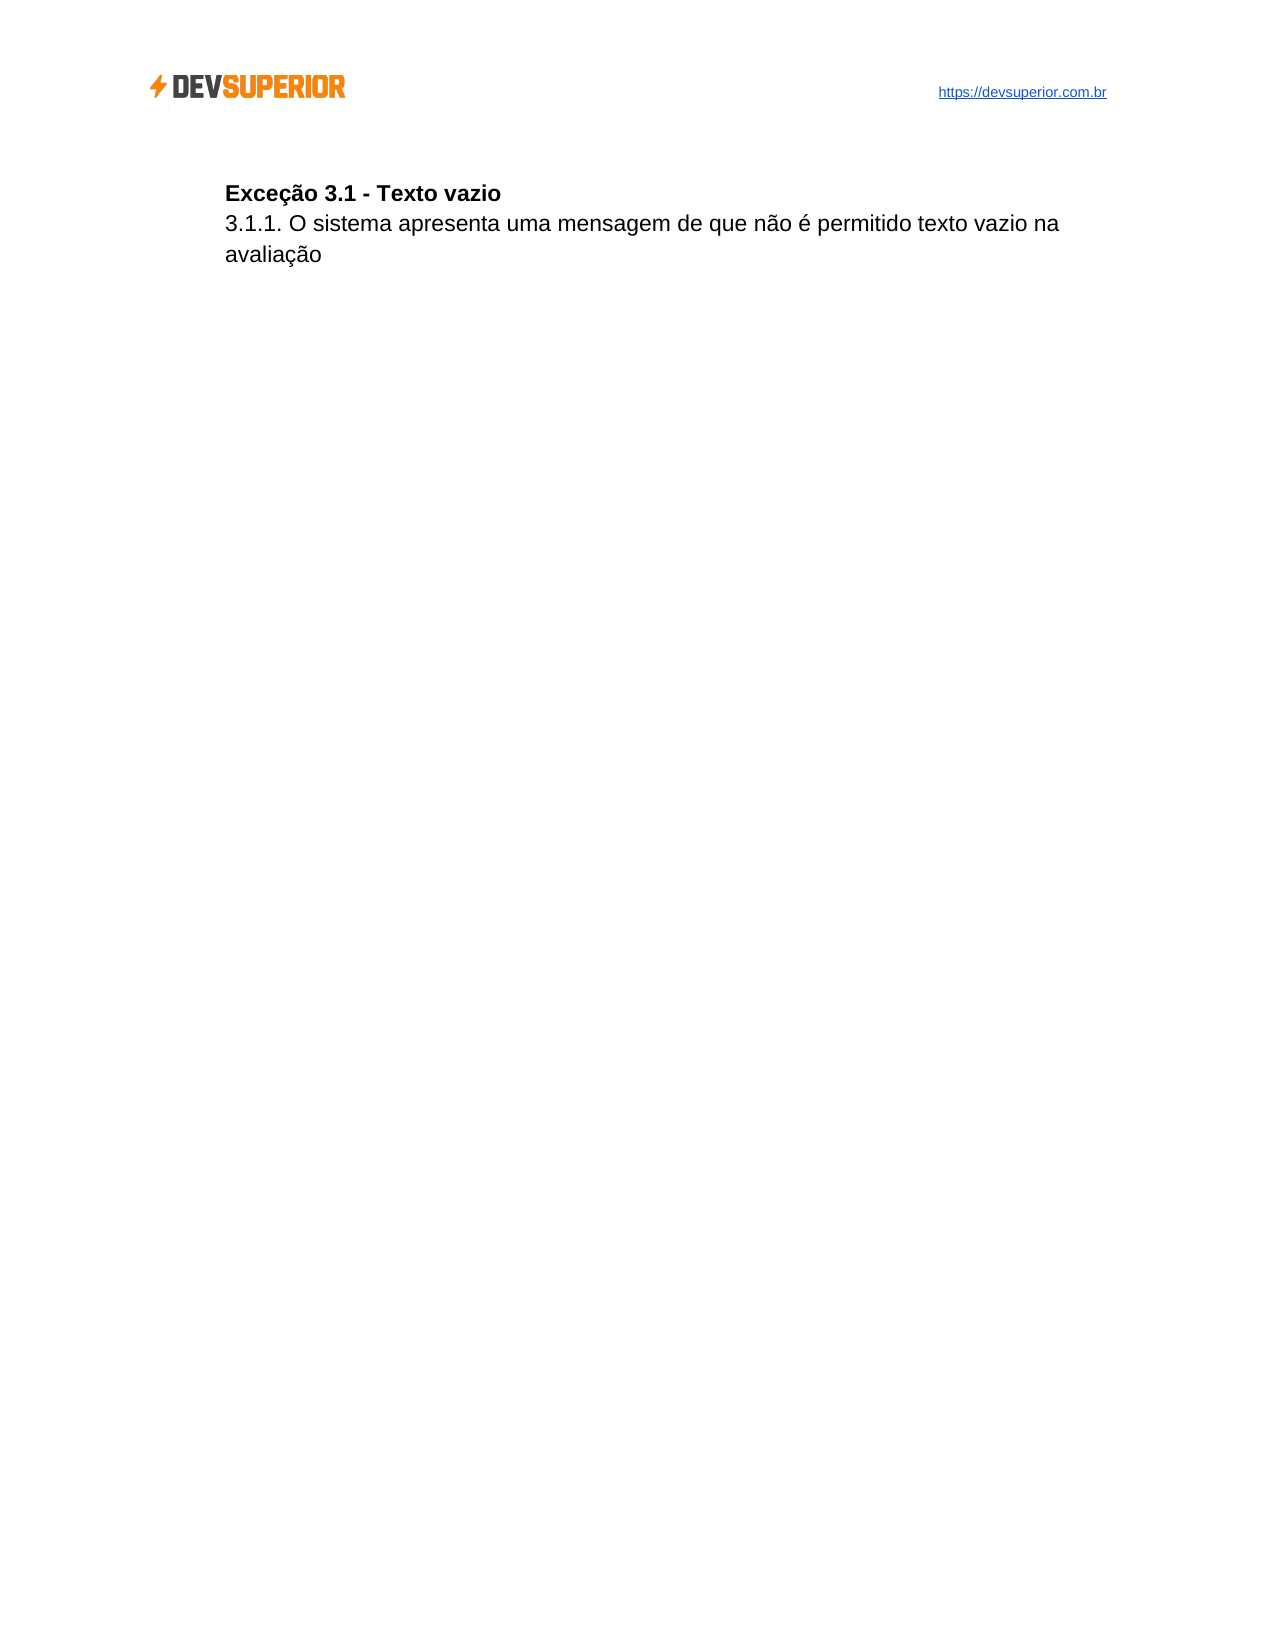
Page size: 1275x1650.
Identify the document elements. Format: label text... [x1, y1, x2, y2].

picture [150, 75, 345, 98]
text 3.1.1. O sistema apresenta uma mensagem de que não é permitido texto vazio na avaliação [225, 210, 1125, 267]
text Exceção 3.1 - Texto vazio [225, 180, 1125, 207]
